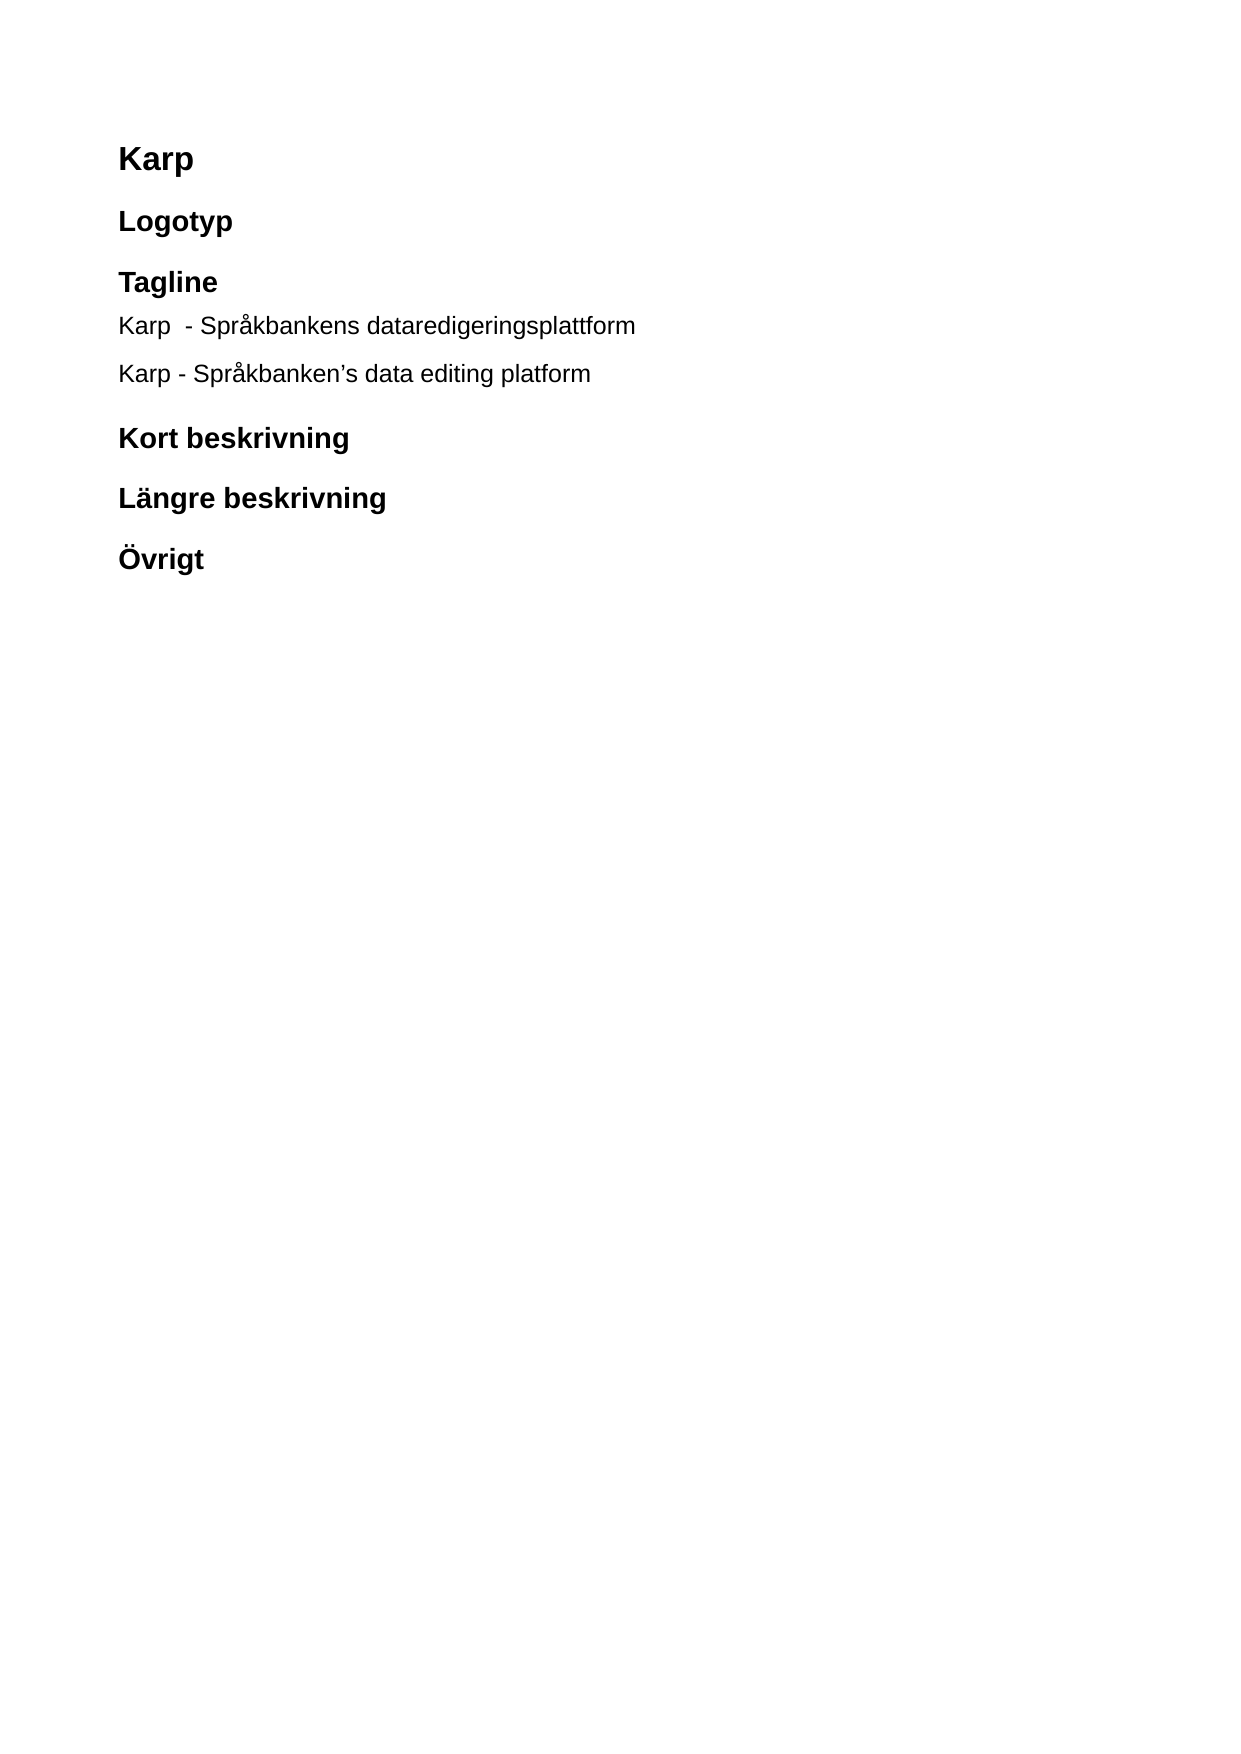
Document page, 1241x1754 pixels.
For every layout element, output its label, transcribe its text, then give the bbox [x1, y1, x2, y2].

text Karp - Språkbanken’s data editing platform [118, 359, 1122, 387]
text Karp - Språkbankens dataredigeringsplattform [118, 311, 1122, 340]
subtitle Kort beskrivning [118, 421, 1122, 454]
subtitle Övrigt [118, 542, 1122, 576]
subtitle Tagline [118, 265, 1122, 299]
subtitle Längre beskrivning [118, 482, 1122, 515]
subtitle Karp [118, 139, 1122, 177]
subtitle Logotyp [118, 204, 1122, 238]
